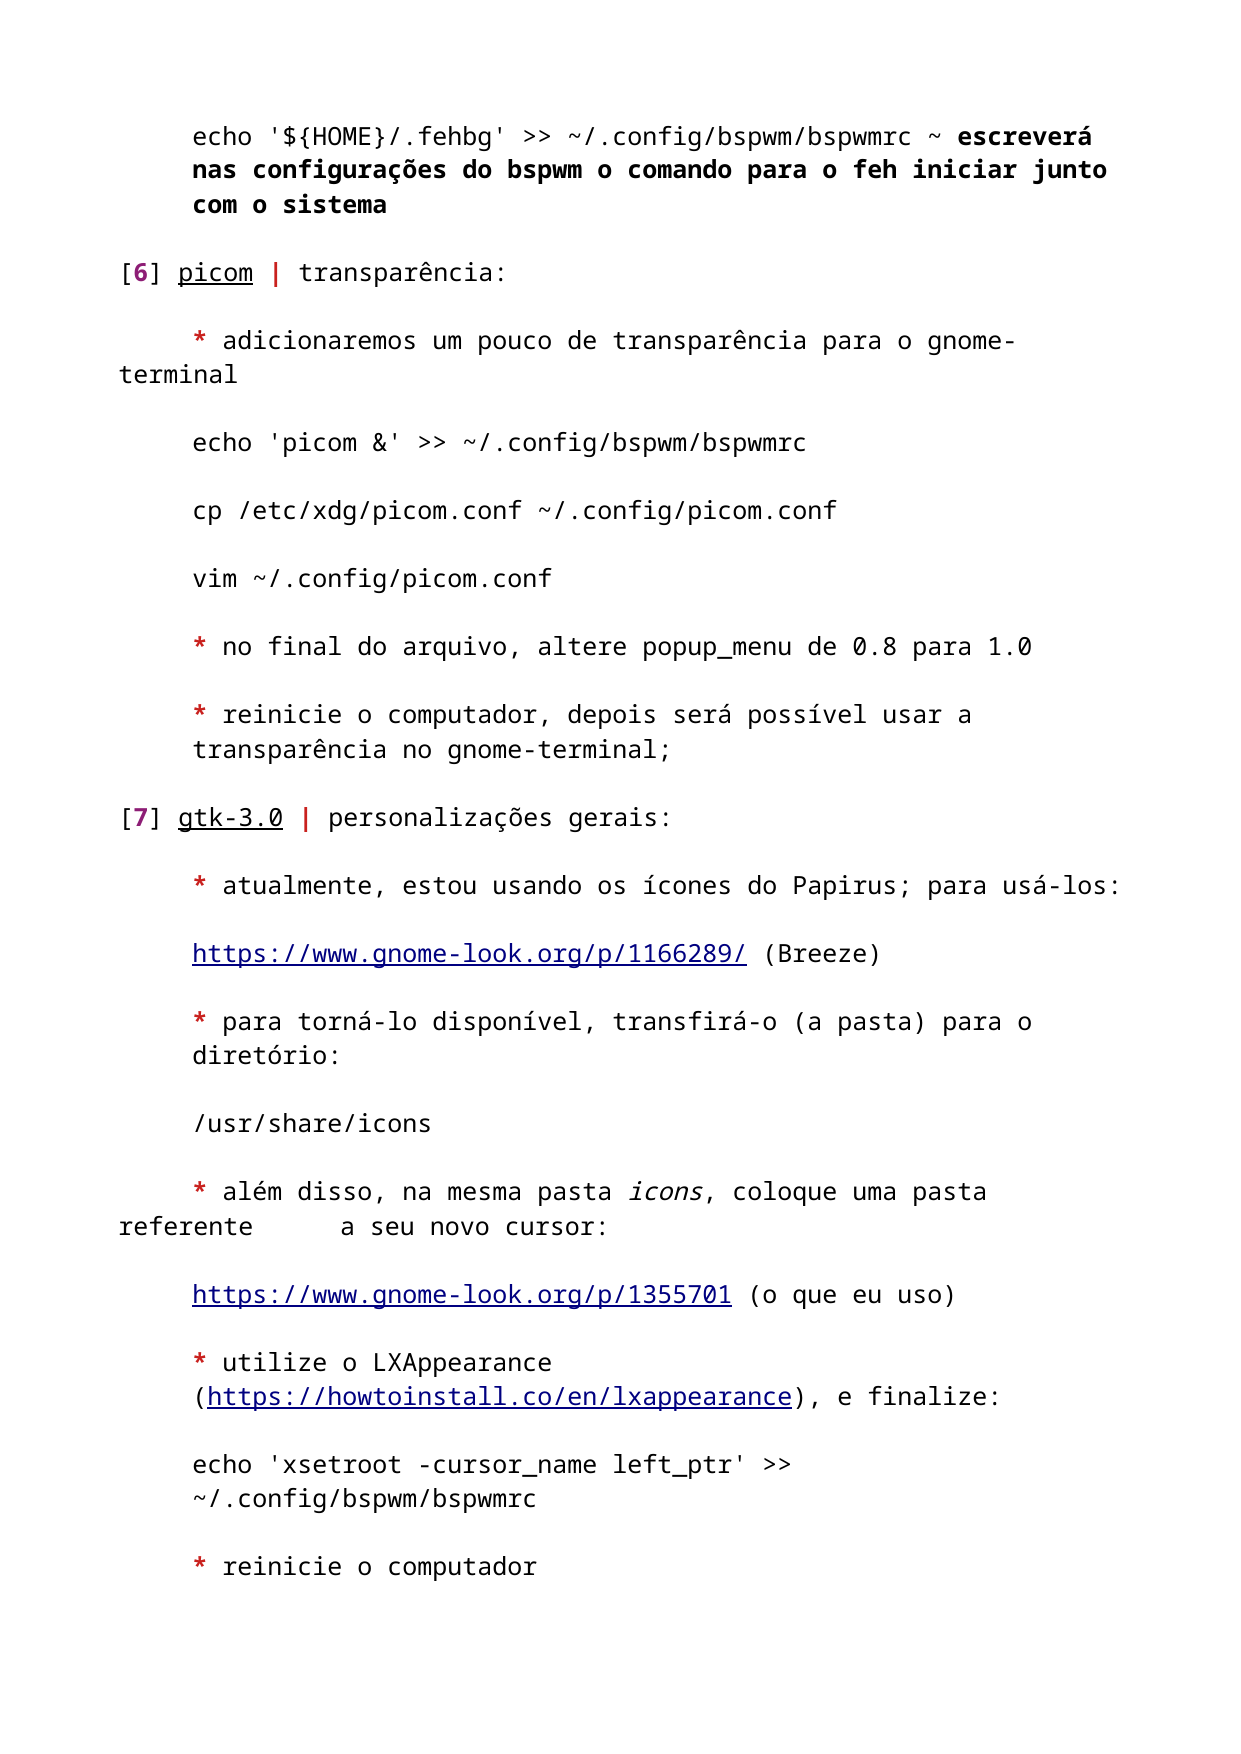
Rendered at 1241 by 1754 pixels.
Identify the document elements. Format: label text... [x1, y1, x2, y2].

text echo 'xsetroot -cursor_name left_ptr' >> ~/.config/bspwm/bspwmrc [118, 1447, 1122, 1515]
text [7] gtk-3.0 | personalizações gerais: [118, 799, 1122, 833]
text * utilize o LXAppearance (https://howtoinstall.co/en/lxappearance), e finalize: [118, 1344, 1122, 1412]
text https://www.gnome-look.org/p/1166289/ (Breeze) [118, 936, 1122, 970]
text * atualmente, estou usando os ícones do Papirus; para usá-los: [118, 867, 1122, 902]
text * no final do arquivo, altere popup_menu de 0.8 para 1.0 [118, 629, 1122, 663]
text vim ~/.config/picom.conf [118, 561, 1122, 595]
text * reinicie o computador [118, 1549, 1122, 1583]
text cp /etc/xdg/picom.conf ~/.config/picom.conf [118, 493, 1122, 527]
text * para torná-lo disponível, transfirá-o (a pasta) para o diretório: [118, 1004, 1122, 1072]
text [6] picom | transparência: [118, 254, 1122, 288]
text echo '${HOME}/.fehbg' >> ~/.config/bspwm/bspwmrc ~ escreverá nas configurações do bspwm o comando para o feh iniciar junto com o sistema [118, 118, 1122, 220]
text /usr/share/icons [118, 1106, 1122, 1140]
text echo 'picom &' >> ~/.config/bspwm/bspwmrc [118, 425, 1122, 459]
text * além disso, na mesma pasta icons, coloque uma pasta referente a seu novo cursor: [118, 1174, 1122, 1242]
text * reinicie o computador, depois será possível usar a transparência no gnome-terminal; [118, 697, 1122, 765]
text https://www.gnome-look.org/p/1355701 (o que eu uso) [118, 1276, 1122, 1310]
text * adicionaremos um pouco de transparência para o gnome-terminal [118, 322, 1122, 391]
